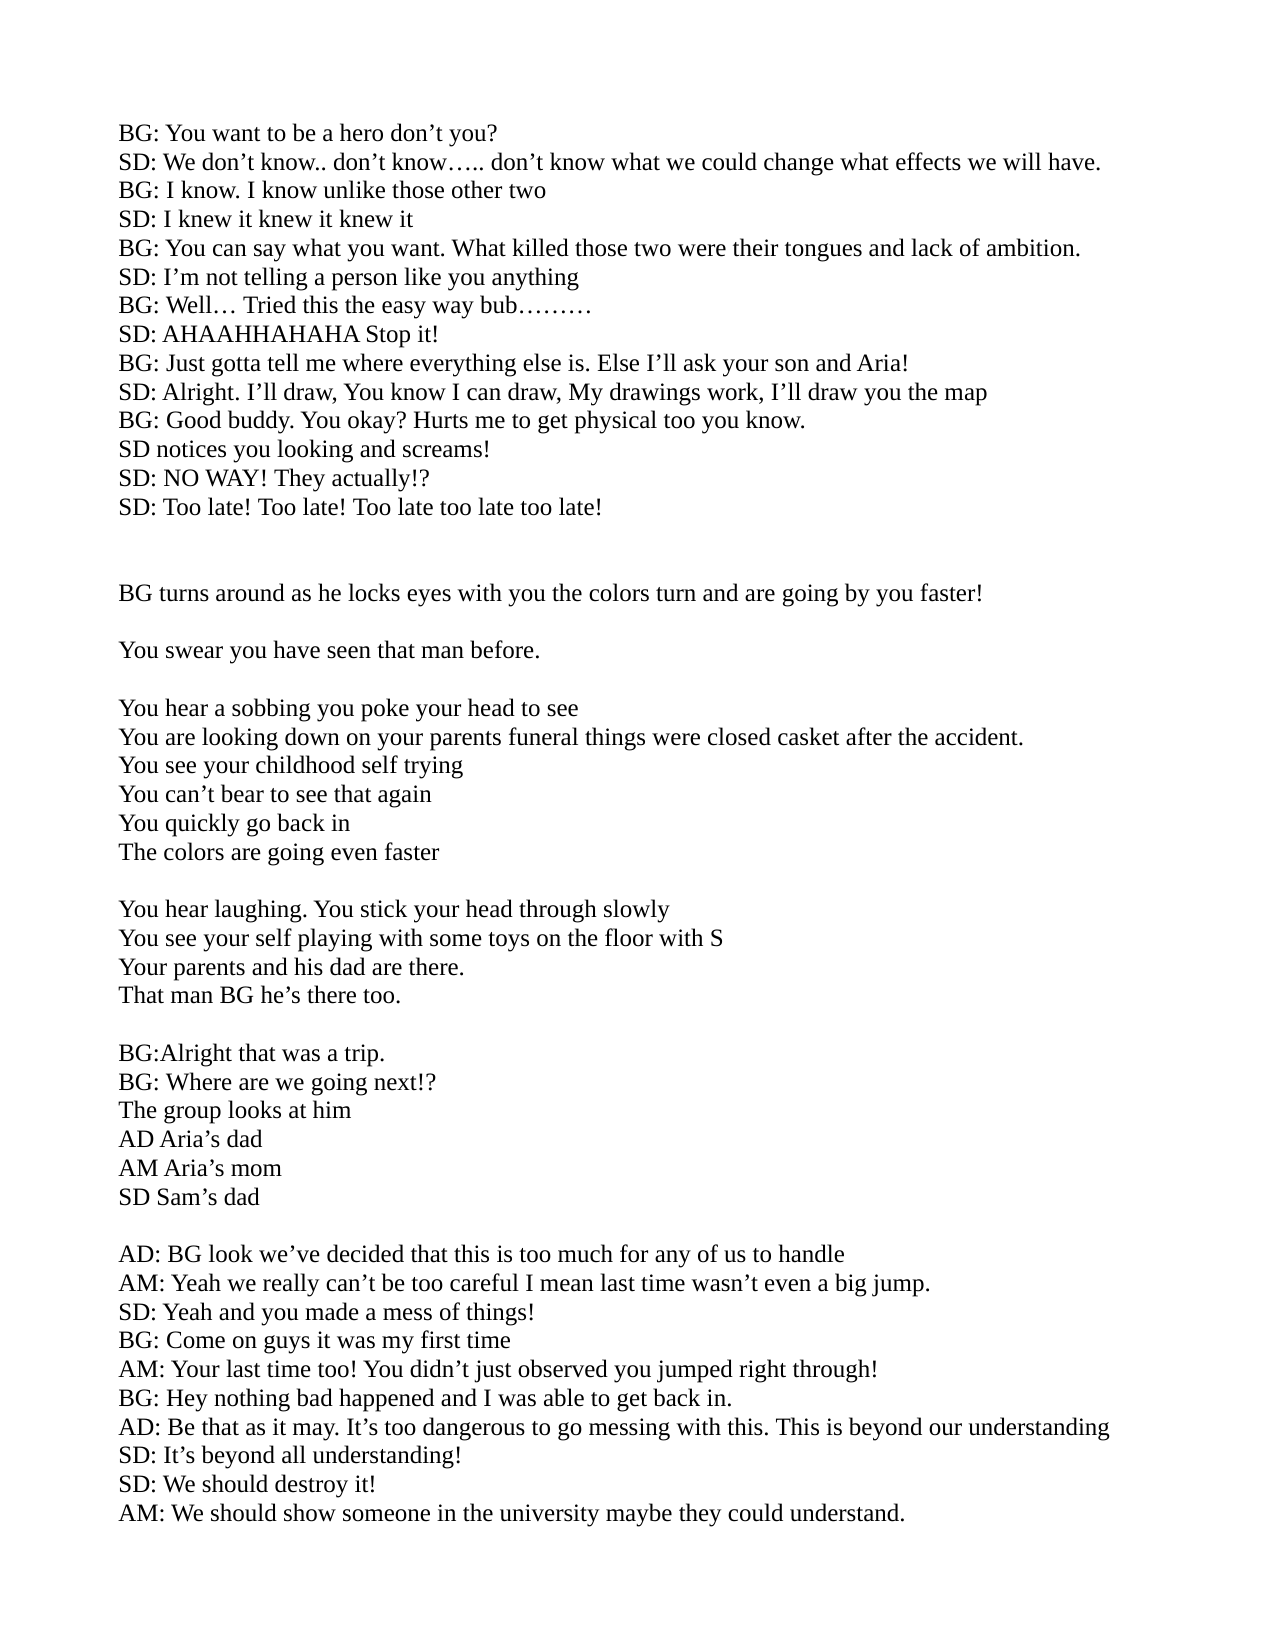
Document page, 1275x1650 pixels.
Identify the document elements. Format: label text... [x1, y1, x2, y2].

text BG: Hey nothing bad happened and I was able to get back in. [118, 1383, 1157, 1412]
text AM: Your last time too! You didn’t just observed you jumped right through! [118, 1354, 1157, 1383]
text The group looks at him [118, 1096, 1157, 1124]
text Your parents and his dad are there. [118, 952, 1157, 981]
text BG: Good buddy. You okay? Hurts me to get physical too you know. [118, 406, 1157, 434]
text BG:Alright that was a trip. [118, 1038, 1157, 1067]
text SD: I’m not telling a person like you anything [118, 262, 1157, 291]
text SD: Yeah and you made a mess of things! [118, 1297, 1157, 1326]
text You swear you have seen that man before. [118, 636, 1157, 664]
text You see your self playing with some toys on the floor with S [118, 923, 1157, 952]
text SD: It’s beyond all understanding! [118, 1441, 1157, 1469]
text SD: Too late! Too late! Too late too late too late! [118, 492, 1157, 521]
text You quickly go back in [118, 808, 1157, 837]
text BG: Well… Tried this the easy way bub……… [118, 291, 1157, 319]
text You see your childhood self trying [118, 751, 1157, 779]
text AM Aria’s mom [118, 1153, 1157, 1182]
text You can’t bear to see that again [118, 779, 1157, 808]
text SD: We should destroy it! [118, 1469, 1157, 1498]
text BG: Come on guys it was my first time [118, 1326, 1157, 1354]
text BG: You can say what you want. What killed those two were their tongues and lack of ambition. [118, 233, 1157, 262]
text AD: BG look we’ve decided that this is too much for any of us to handle [118, 1239, 1157, 1268]
text That man BG he’s there too. [118, 981, 1157, 1009]
text SD notices you looking and screams! [118, 434, 1157, 463]
text SD: Alright. I’ll draw, You know I can draw, My drawings work, I’ll draw you the map [118, 377, 1157, 406]
text SD: I knew it knew it knew it [118, 204, 1157, 233]
text You hear laughing. You stick your head through slowly [118, 894, 1157, 923]
text AD Aria’s dad [118, 1124, 1157, 1153]
text SD: AHAAHHAHAHA Stop it! [118, 319, 1157, 348]
text AD: Be that as it may. It’s too dangerous to go messing with this. This is beyond our understanding [118, 1412, 1157, 1441]
text SD Sam’s dad [118, 1182, 1157, 1211]
text BG turns around as he locks eyes with you the colors turn and are going by you faster! [118, 578, 1157, 607]
text BG: You want to be a hero don’t you? [118, 118, 1157, 147]
text AM: Yeah we really can’t be too careful I mean last time wasn’t even a big jump. [118, 1268, 1157, 1297]
text AM: We should show someone in the university maybe they could understand. [118, 1498, 1157, 1527]
text SD: We don’t know.. don’t know….. don’t know what we could change what effects we will have. [118, 147, 1157, 176]
text SD: NO WAY! They actually!? [118, 463, 1157, 492]
text You hear a sobbing you poke your head to see [118, 693, 1157, 722]
text BG: Just gotta tell me where everything else is. Else I’ll ask your son and Aria! [118, 348, 1157, 377]
text The colors are going even faster [118, 837, 1157, 866]
text BG: Where are we going next!? [118, 1067, 1157, 1096]
text You are looking down on your parents funeral things were closed casket after the accident. [118, 722, 1157, 751]
text BG: I know. I know unlike those other two [118, 176, 1157, 204]
